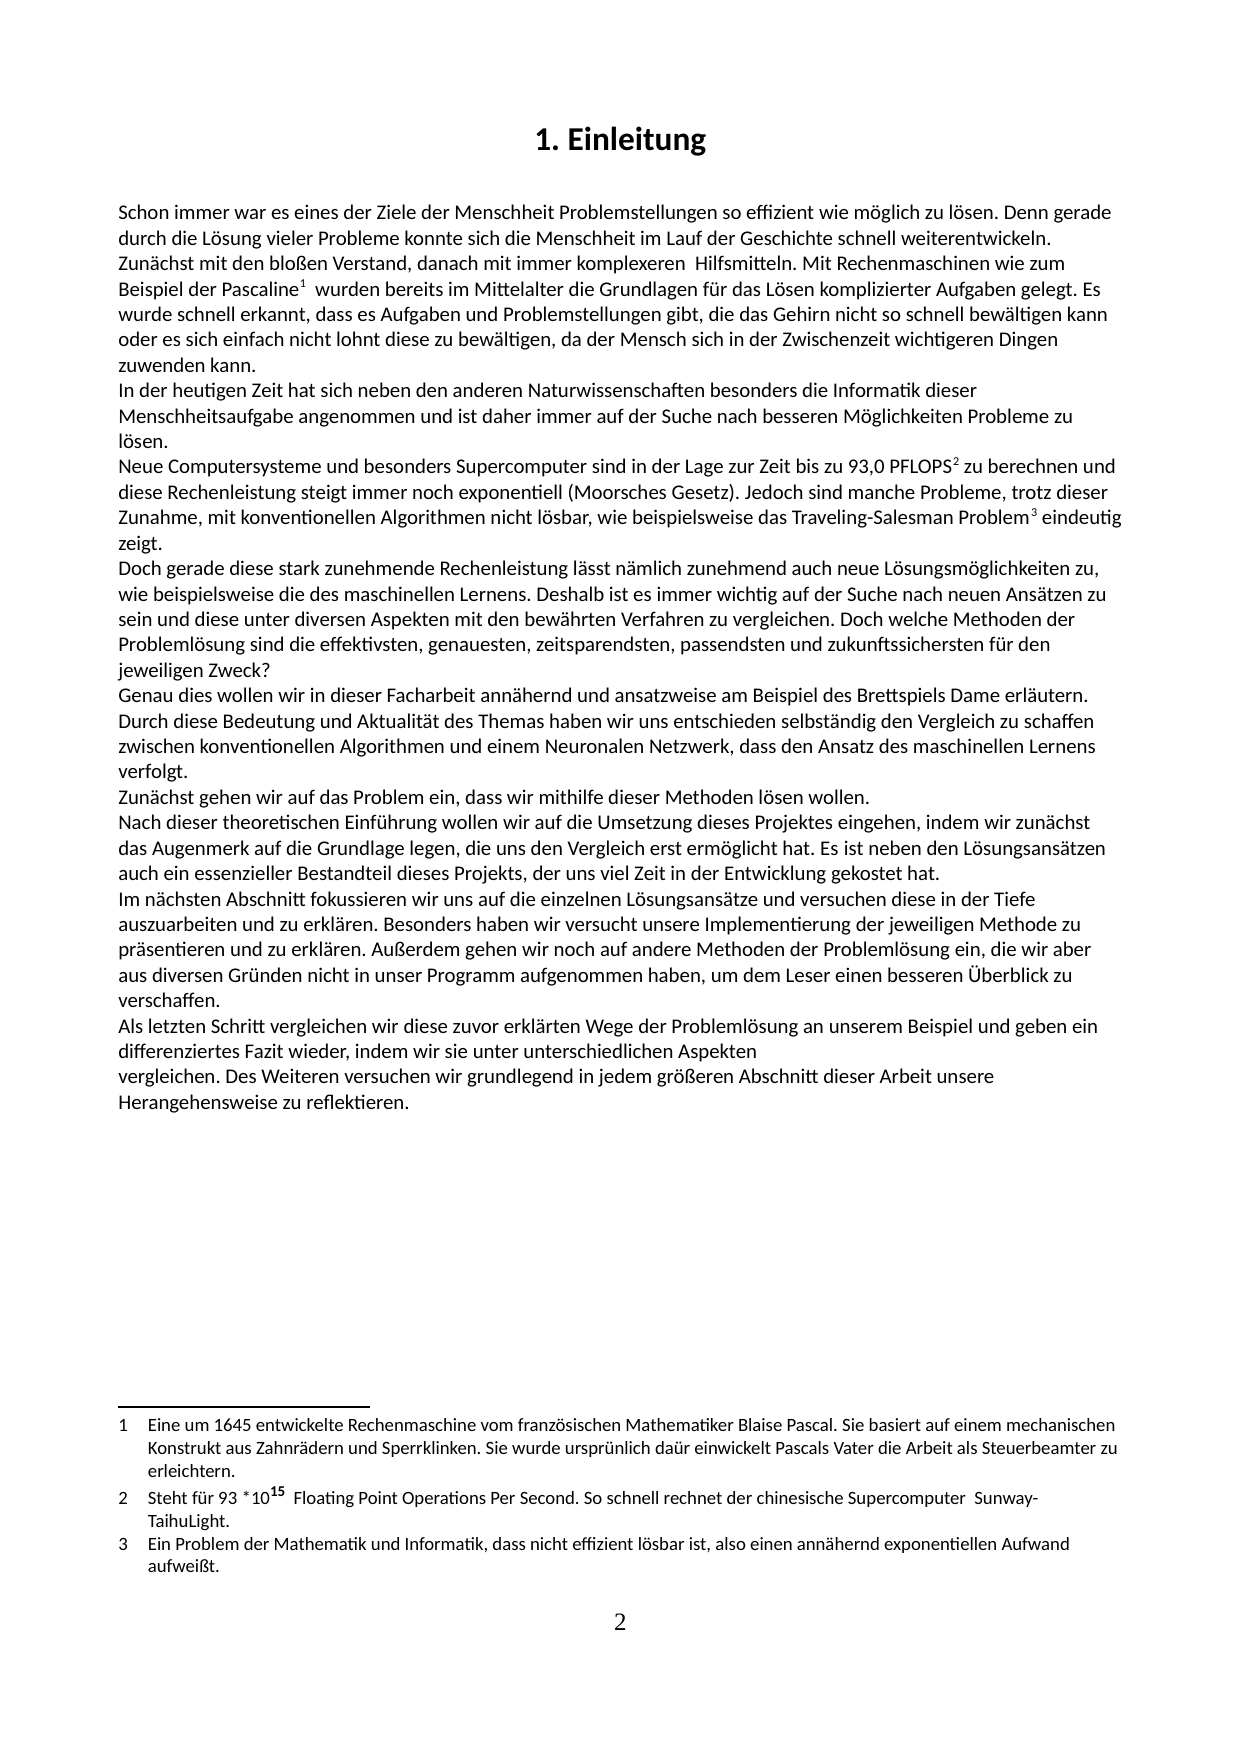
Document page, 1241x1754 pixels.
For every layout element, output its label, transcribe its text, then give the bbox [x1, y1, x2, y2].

text In der heutigen Zeit hat sich neben den anderen Naturwissenschaften besonders die Informatik dieser Menschheitsaufgabe angenommen und ist daher immer auf der Suche nach besseren Möglichkeiten Probleme zu lösen. [118, 377, 1122, 454]
text Steht für 93 *1015 Floating Point Operations Per Second. So schnell rechnet der chinesische Supercomputer Sunway- TaihuLight. [118, 1482, 1122, 1532]
text 1. Einleitung [118, 118, 1122, 159]
text Genau dies wollen wir in dieser Facharbeit annähernd und ansatzweise am Beispiel des Brettspiels Dame erläutern. Durch diese Bedeutung und Aktualität des Themas haben wir uns entschieden selbständig den Vergleich zu schaffen zwischen konventionellen Algorithmen und einem Neuronalen Netzwerk, dass den Ansatz des maschinellen Lernens verfolgt. [118, 682, 1122, 784]
text vergleichen. Des Weiteren versuchen wir grundlegend in jedem größeren Abschnitt dieser Arbeit unsere Herangehensweise zu reflektieren. [118, 1064, 1122, 1114]
text Eine um 1645 entwickelte Rechenmaschine vom französischen Mathematiker Blaise Pascal. Sie basiert auf einem mechanischen Konstrukt aus Zahnrädern und Sperrklinken. Sie wurde ursprünlich daür einwickelt Pascals Vater die Arbeit als Steuerbeamter zu erleichtern. [118, 1413, 1122, 1482]
text Als letzten Schritt vergleichen wir diese zuvor erklärten Wege der Problemlösung an unserem Beispiel und geben ein differenziertes Fazit wieder, indem wir sie unter unterschiedlichen Aspekten [118, 1013, 1122, 1064]
text Zunächst gehen wir auf das Problem ein, dass wir mithilfe dieser Methoden lösen wollen. [118, 784, 1122, 809]
text Schon immer war es eines der Ziele der Menschheit Problemstellungen so effizient wie möglich zu lösen. Denn gerade durch die Lösung vieler Probleme konnte sich die Menschheit im Lauf der Geschichte schnell weiterentwickeln. Zunächst mit den bloßen Verstand, danach mit immer komplexeren Hilfsmitteln. Mit Rechenmaschinen wie zum Beispiel der Pascaline wurden bereits im Mittelalter die Grundlagen für das Lösen komplizierter Aufgaben gelegt. Es wurde schnell erkannt, dass es Aufgaben und Problemstellungen gibt, die das Gehirn nicht so schnell bewältigen kann oder es sich einfach nicht lohnt diese zu bewältigen, da der Mensch sich in der Zwischenzeit wichtigeren Dingen zuwenden kann. [118, 199, 1122, 377]
text Doch gerade diese stark zunehmende Rechenleistung lässt nämlich zunehmend auch neue Lösungsmöglichkeiten zu, wie beispielsweise die des maschinellen Lernens. Deshalb ist es immer wichtig auf der Suche nach neuen Ansätzen zu sein und diese unter diversen Aspekten mit den bewährten Verfahren zu vergleichen. Doch welche Methoden der Problemlösung sind die effektivsten, genauesten, zeitsparendsten, passendsten und zukunftssichersten für den jeweiligen Zweck? [118, 555, 1122, 682]
text Im nächsten Abschnitt fokussieren wir uns auf die einzelnen Lösungsansätze und versuchen diese in der Tiefe auszuarbeiten und zu erklären. Besonders haben wir versucht unsere Implementierung der jeweiligen Methode zu präsentieren und zu erklären. Außerdem gehen wir noch auf andere Methoden der Problemlösung ein, die wir aber aus diversen Gründen nicht in unser Programm aufgenommen haben, um dem Leser einen besseren Überblick zu verschaffen. [118, 886, 1122, 1013]
text Neue Computersysteme und besonders Supercomputer sind in der Lage zur Zeit bis zu 93,0 PFLOPS zu berechnen und diese Rechenleistung steigt immer noch exponentiell (Moorsches Gesetz). Jedoch sind manche Probleme, trotz dieser Zunahme, mit konventionellen Algorithmen nicht lösbar, wie beispielsweise das Traveling-Salesman Problem eindeutig zeigt. [118, 454, 1122, 555]
text Ein Problem der Mathematik und Informatik, dass nicht effizient lösbar ist, also einen annähernd exponentiellen Aufwand aufweißt. [118, 1532, 1122, 1578]
text Nach dieser theoretischen Einführung wollen wir auf die Umsetzung dieses Projektes eingehen, indem wir zunächst das Augenmerk auf die Grundlage legen, die uns den Vergleich erst ermöglicht hat. Es ist neben den Lösungsansätzen auch ein essenzieller Bestandteil dieses Projekts, der uns viel Zeit in der Entwicklung gekostet hat. [118, 809, 1122, 886]
